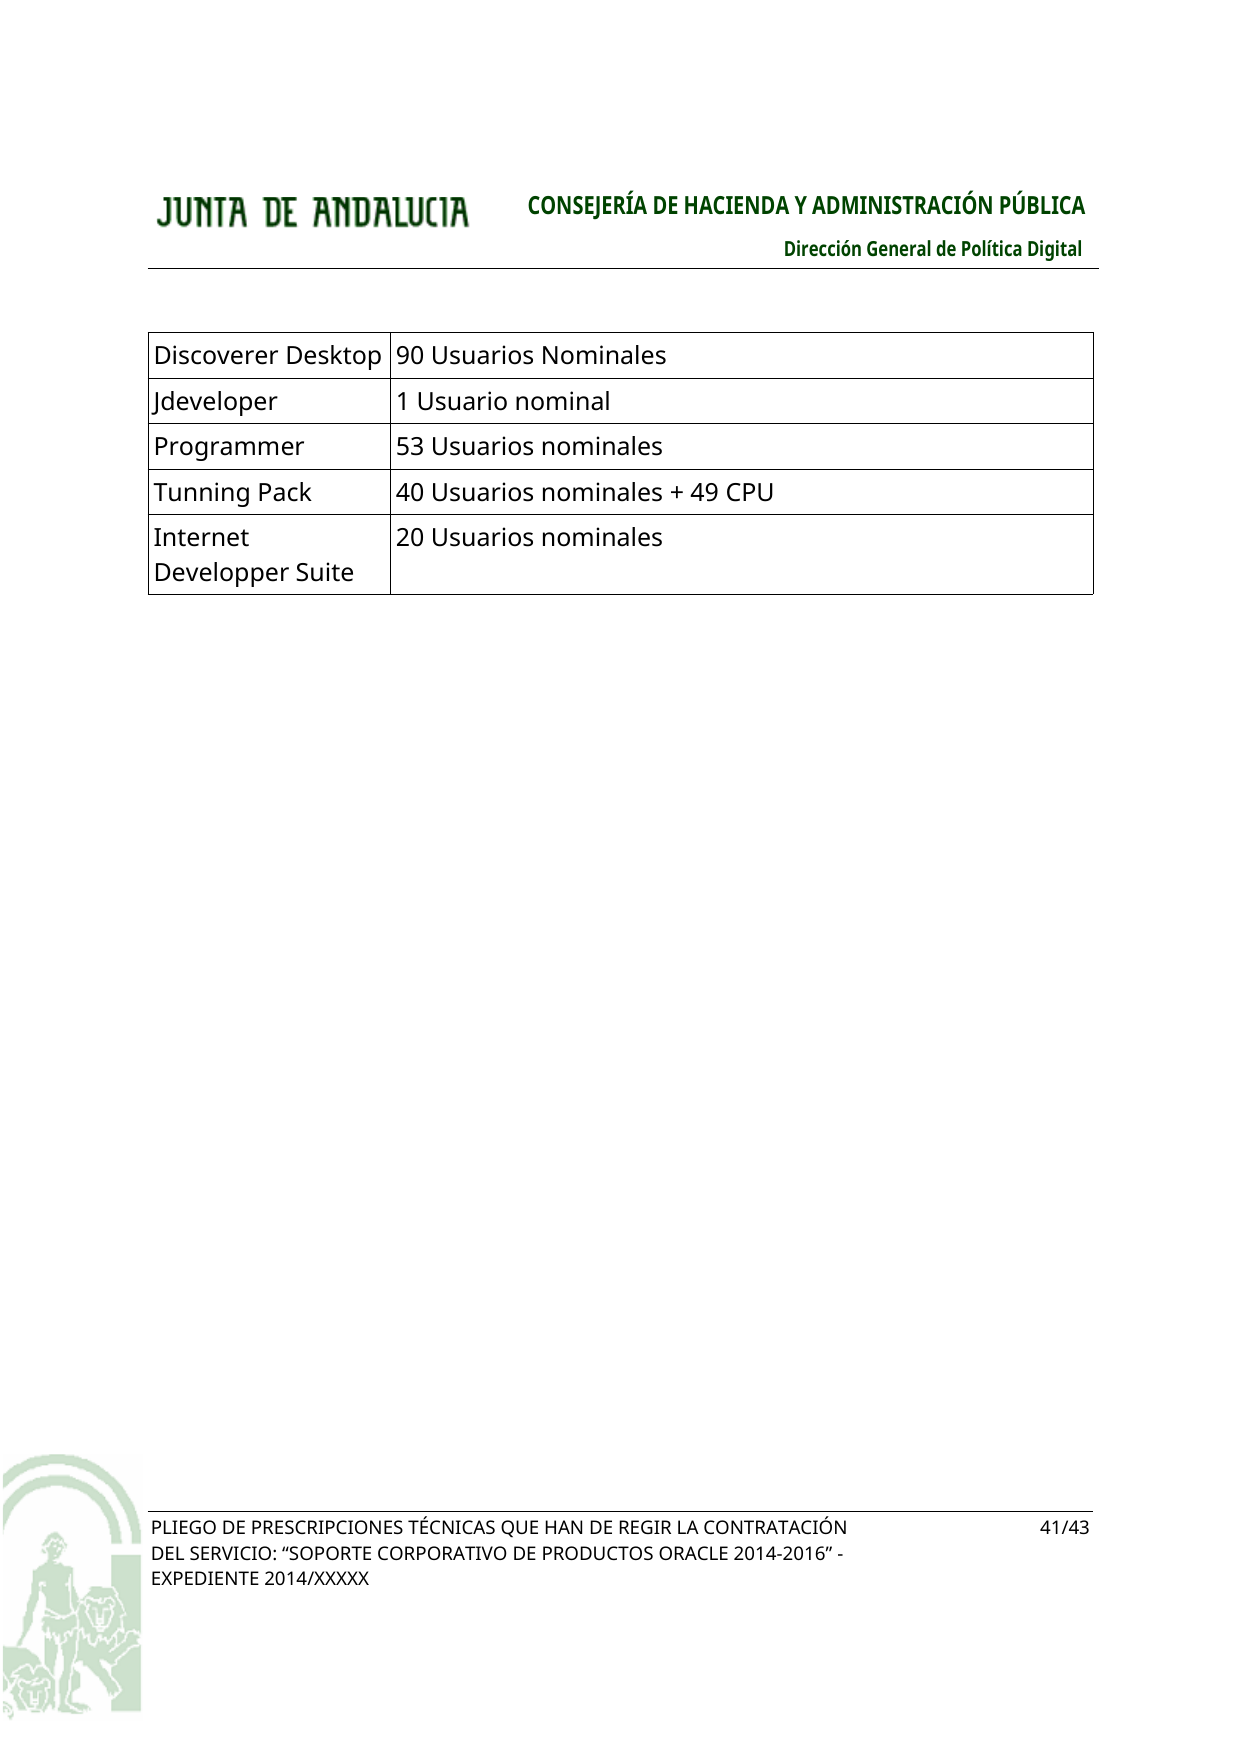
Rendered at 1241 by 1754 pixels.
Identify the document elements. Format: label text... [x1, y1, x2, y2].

table_cell Internet Developper Suite [149, 515, 390, 594]
table_cell 1 Usuario nominal [391, 379, 1093, 423]
table_cell 40 Usuarios nominales + 49 CPU [391, 470, 1093, 514]
table_cell Programmer [149, 424, 390, 469]
picture [2, 1454, 144, 1722]
table_cell 20 Usuarios nominales [391, 515, 1093, 594]
table_cell 90 Usuarios Nominales [391, 333, 1093, 377]
table_cell Jdeveloper [149, 379, 390, 423]
table_cell 53 Usuarios nominales [391, 424, 1093, 469]
picture [156, 197, 471, 229]
table_cell Tunning Pack [149, 470, 390, 514]
table_cell Discoverer Desktop [149, 333, 390, 377]
